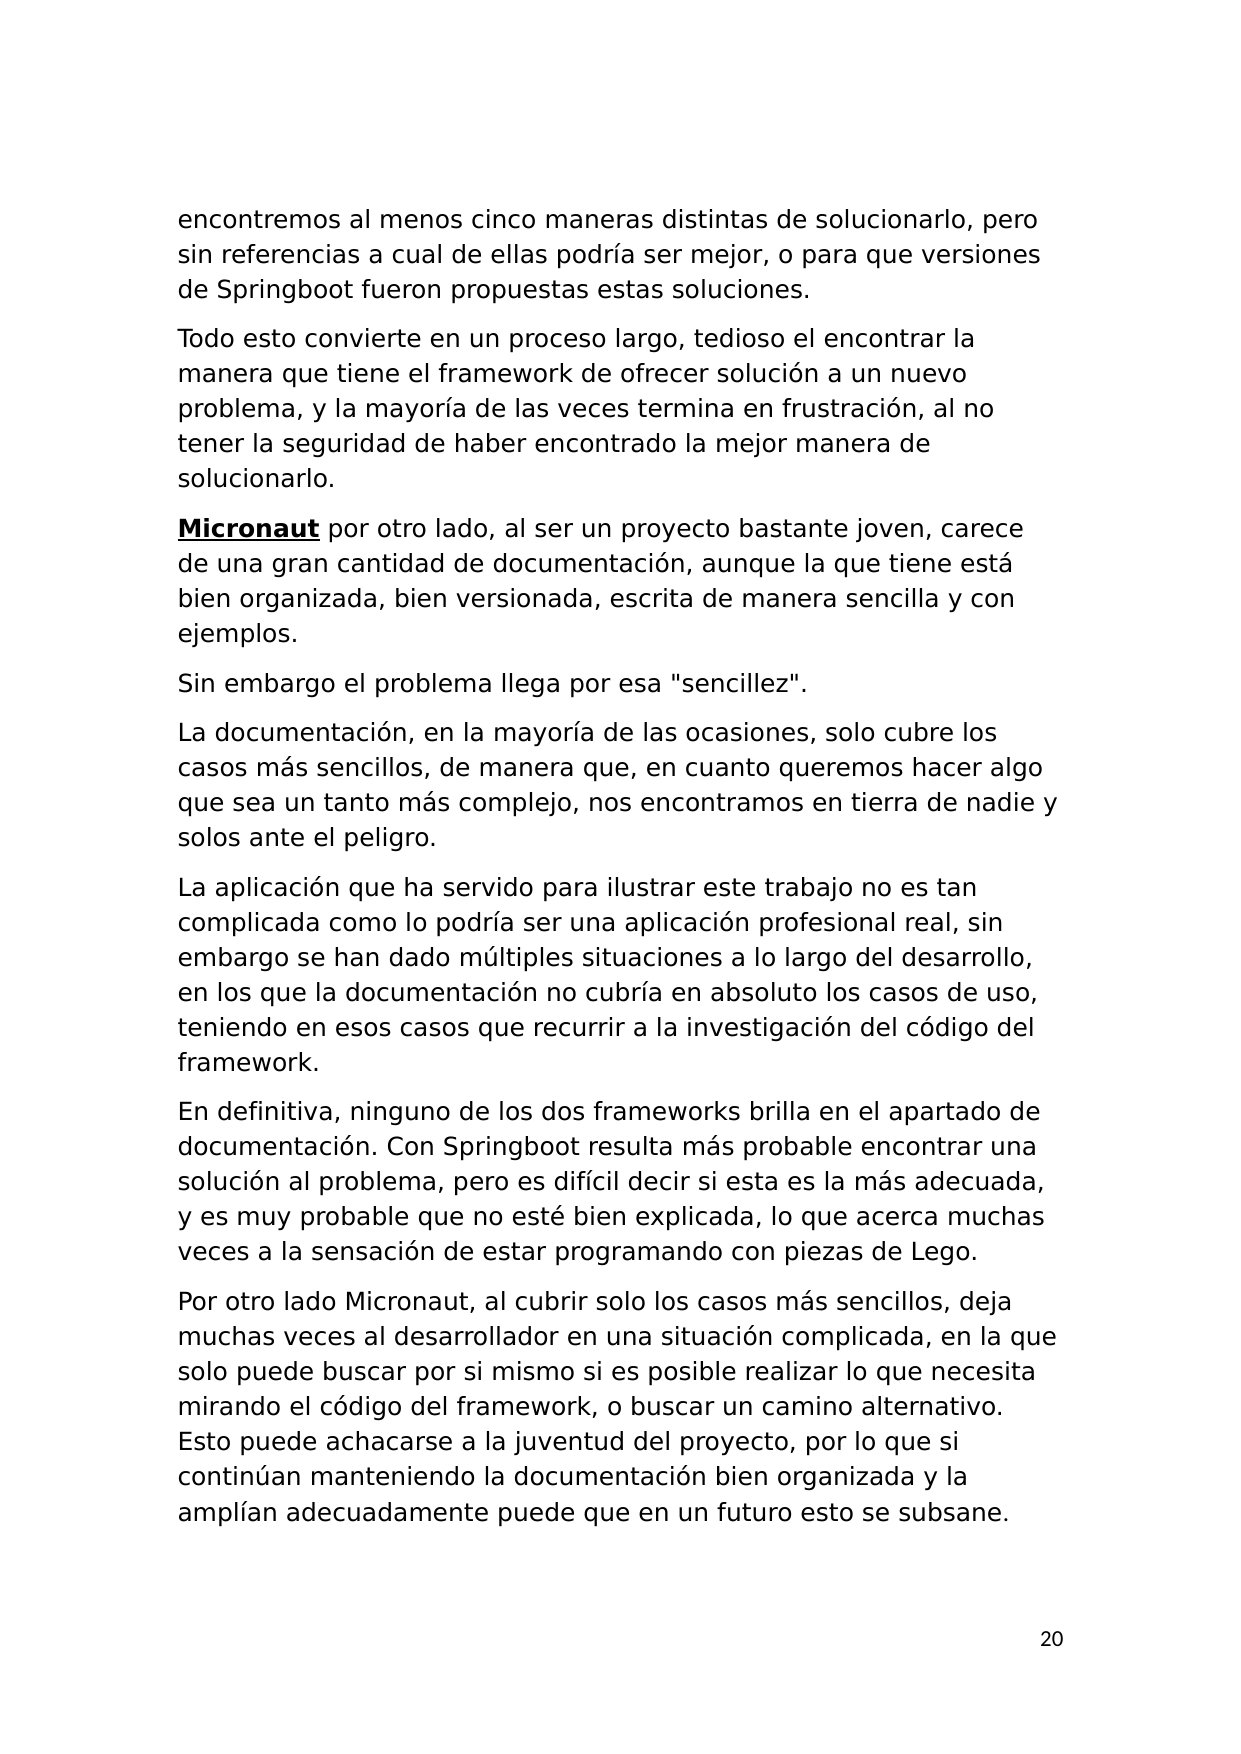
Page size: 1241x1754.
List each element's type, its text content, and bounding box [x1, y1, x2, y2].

text Por otro lado Micronaut, al cubrir solo los casos más sencillos, deja muchas veces al desarrollador en una situación complicada, en la que solo puede buscar por si mismo si es posible realizar lo que necesita mirando el código del framework, o buscar un camino alternativo. Esto puede achacarse a la juventud del proyecto, por lo que si continúan manteniendo la documentación bien organizada y la amplían adecuadamente puede que en un futuro esto se subsane. [177, 1287, 1063, 1528]
text Micronaut por otro lado, al ser un proyecto bastante joven, carece de una gran cantidad de documentación, aunque la que tiene está bien organizada, bien versionada, escrita de manera sencilla y con ejemplos. [177, 514, 1063, 648]
text En definitiva, ninguno de los dos frameworks brilla en el apartado de documentación. Con Springboot resulta más probable encontrar una solución al problema, pero es difícil decir si esta es la más adecuada, y es muy probable que no esté bien explicada, lo que acerca muchas veces a la sensación de estar programando con piezas de Lego. [177, 1098, 1063, 1267]
text La aplicación que ha servido para ilustrar este trabajo no es tan complicada como lo podría ser una aplicación profesional real, sin embargo se han dado múltiples situaciones a lo largo del desarrollo, en los que la documentación no cubría en absoluto los casos de uso, teniendo en esos casos que recurrir a la investigación del código del framework. [177, 873, 1063, 1077]
text La documentación, en la mayoría de las ocasiones, solo cubre los casos más sencillos, de manera que, en cuanto queremos hacer algo que sea un tanto más complejo, nos encontramos en tierra de nadie y solos ante el peligro. [177, 718, 1063, 853]
text encontremos al menos cinco maneras distintas de solucionarlo, pero sin referencias a cual de ellas podría ser mejor, o para que versiones de Springboot fueron propuestas estas soluciones. [177, 205, 1063, 304]
text Sin embargo el problema llega por esa "sencillez". [177, 669, 1063, 698]
text Todo esto convierte en un proceso largo, tedioso el encontrar la manera que tiene el framework de ofrecer solución a un nuevo problema, y la mayoría de las veces termina en frustración, al no tener la seguridad de haber encontrado la mejor manera de solucionarlo. [177, 325, 1063, 494]
